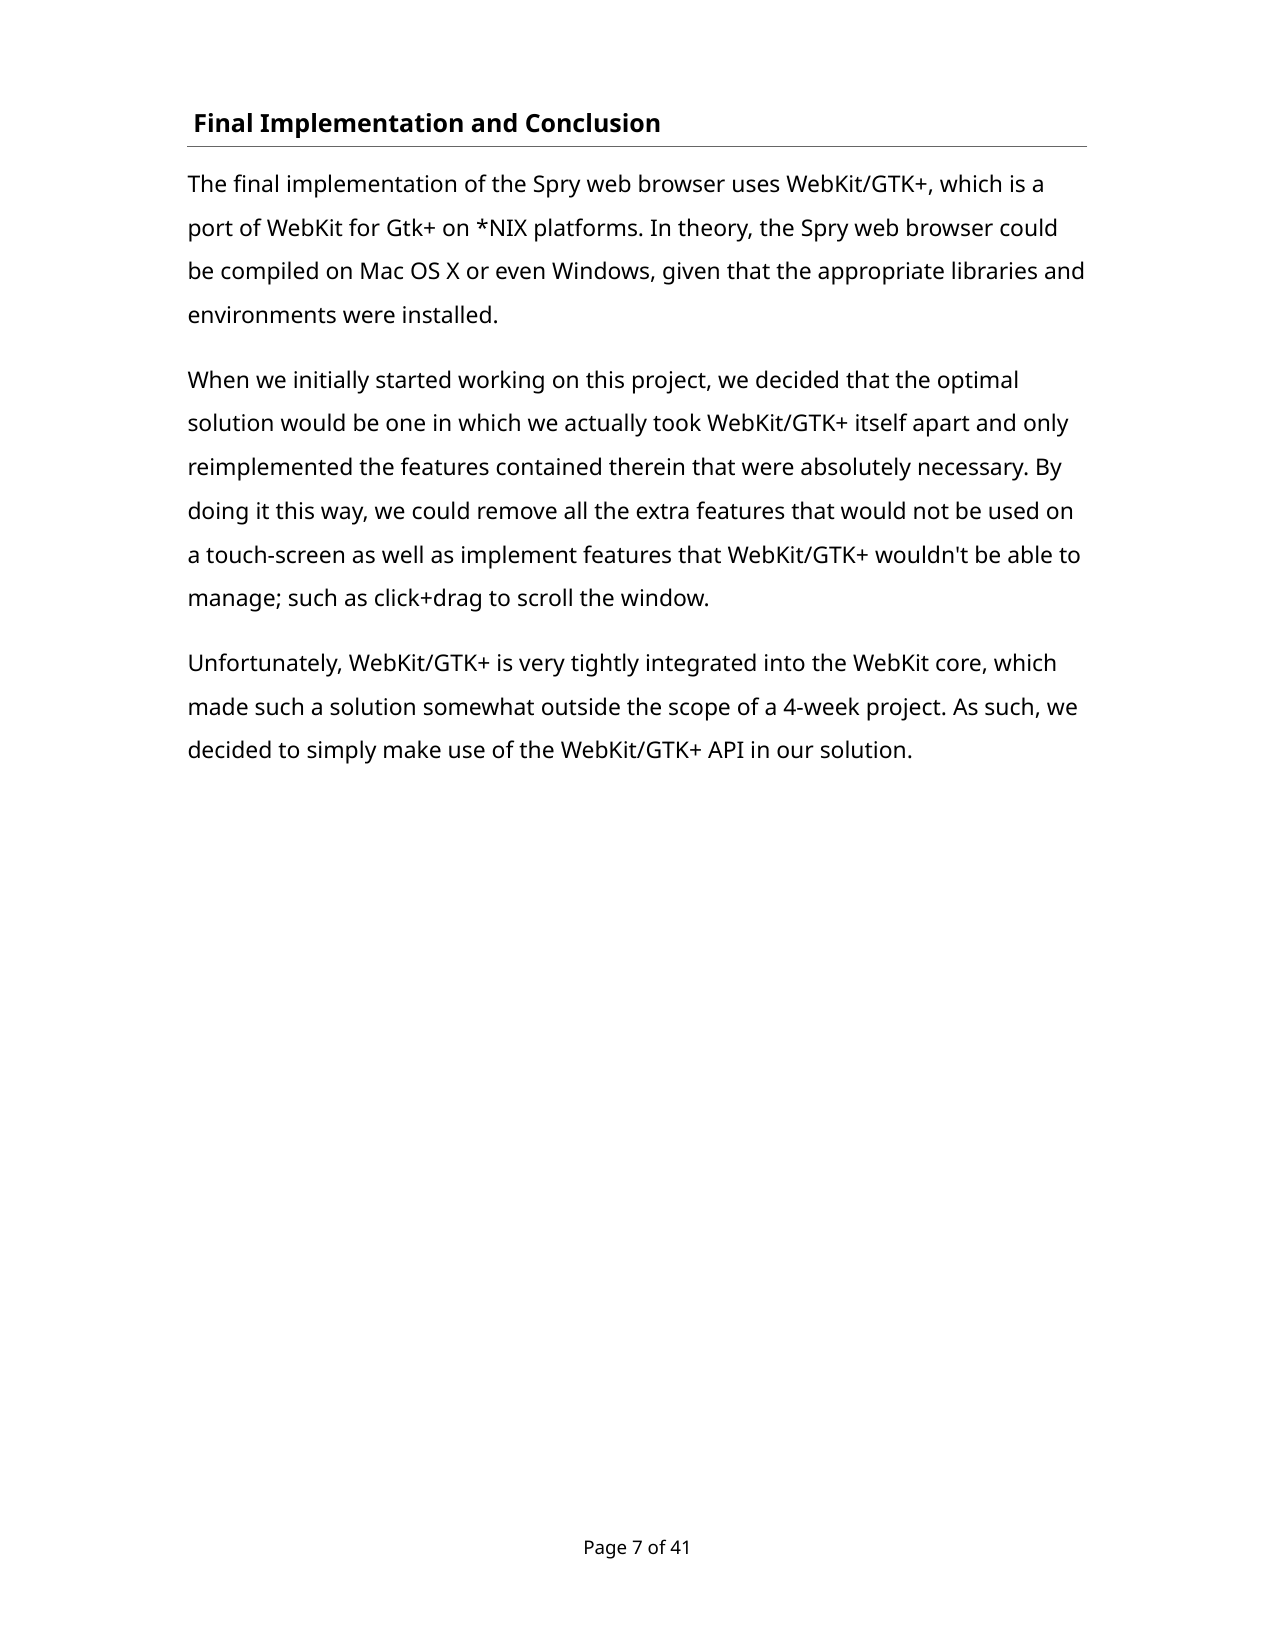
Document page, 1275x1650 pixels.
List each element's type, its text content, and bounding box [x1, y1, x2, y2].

text The final implementation of the Spry web browser uses WebKit/GTK+, which is a port of WebKit for Gtk+ on *NIX platforms. In theory, the Spry web browser could be compiled on Mac OS X or even Windows, given that the appropriate libraries and environments were installed. [187, 168, 1087, 330]
text When we initially started working on this project, we decided that the optimal solution would be one in which we actually took WebKit/GTK+ itself apart and only reimplemented the features contained therein that were absolutely necessary. By doing it this way, we could remove all the extra features that would not be used on a touch-screen as well as implement features that WebKit/GTK+ wouldn't be able to manage; such as click+drag to scroll the window. [187, 364, 1087, 614]
text Unfortunately, WebKit/GTK+ is very tightly integrated into the WebKit core, which made such a solution somewhat outside the scope of a 4-week project. As such, we decided to simply make use of the WebKit/GTK+ API in our solution. [187, 647, 1087, 766]
subtitle Final Implementation and Conclusion [187, 100, 1087, 146]
